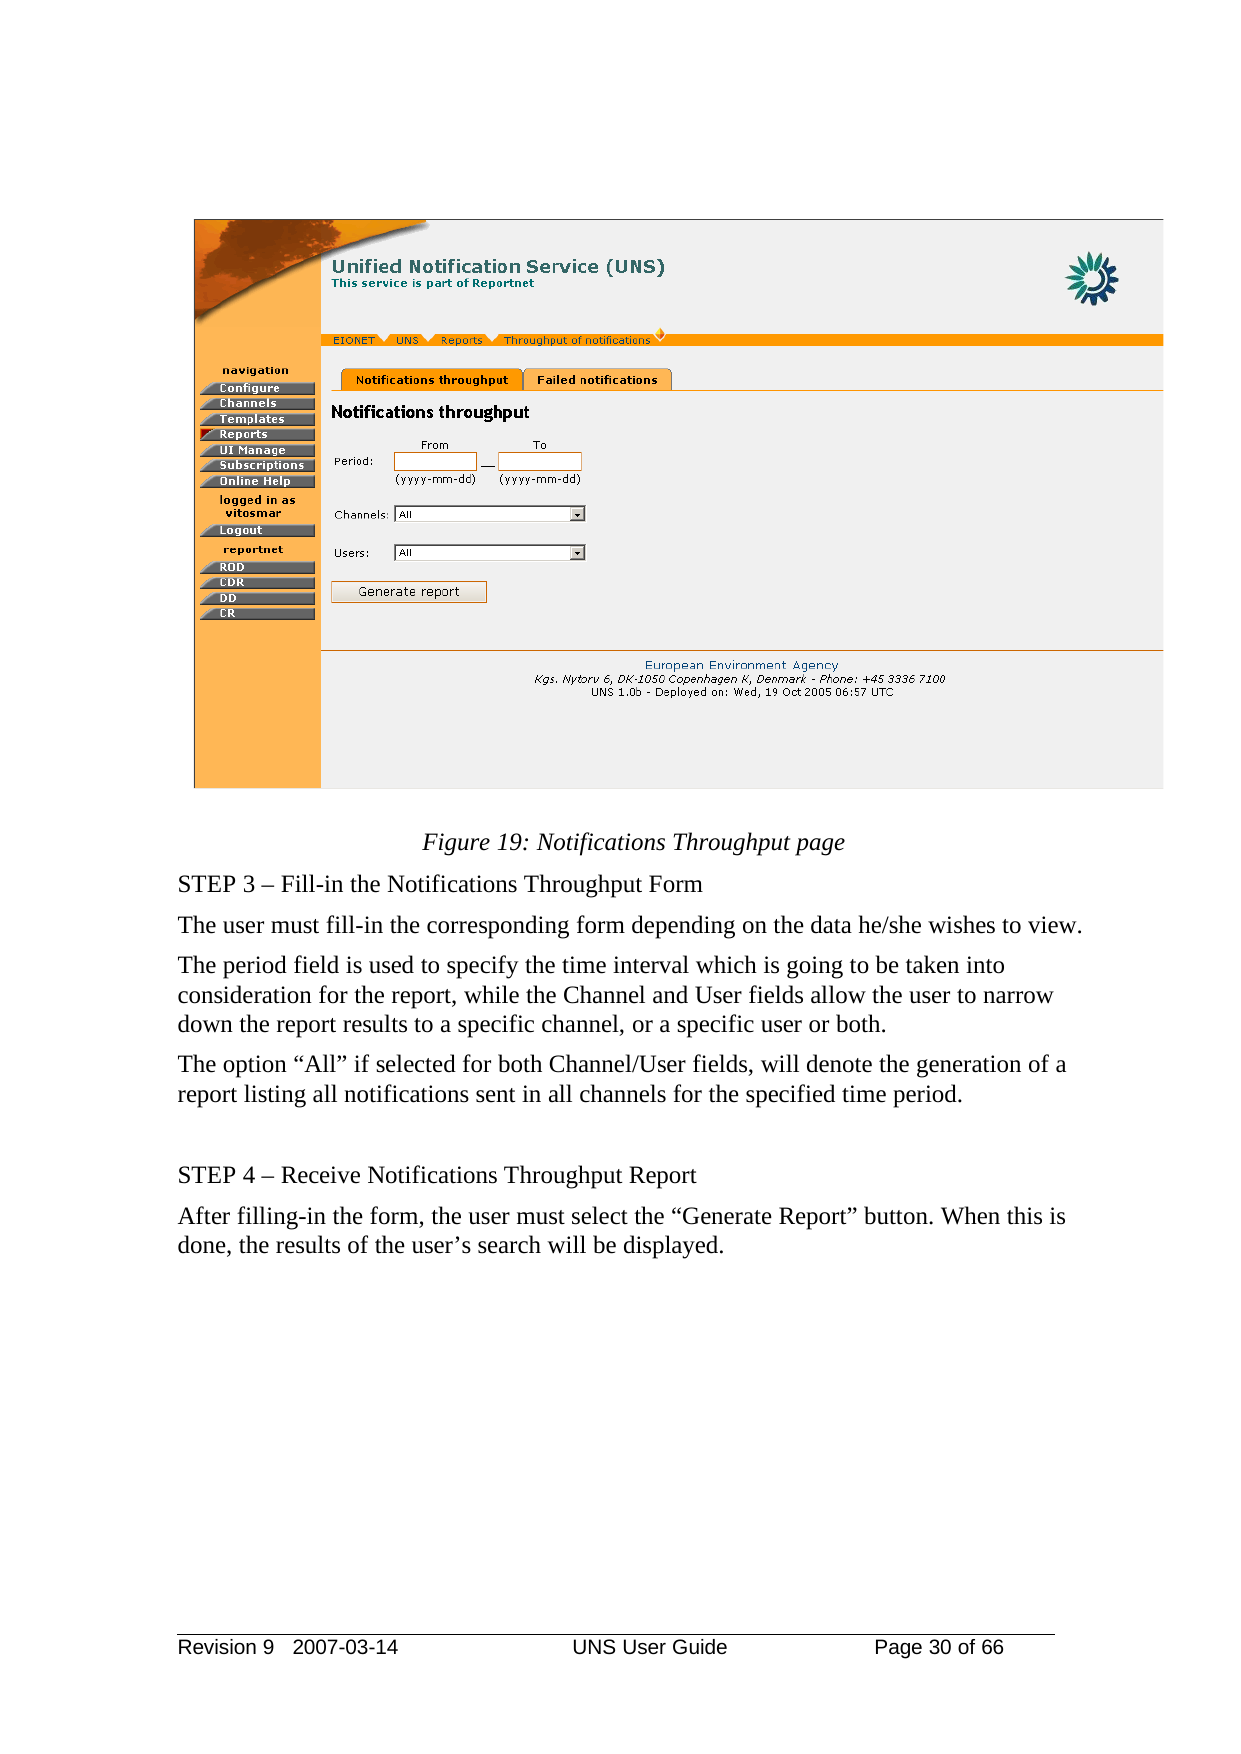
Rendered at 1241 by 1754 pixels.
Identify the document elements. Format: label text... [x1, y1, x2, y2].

text STEP 3 – Fill-in the Notifications Throughput Form [177, 869, 1092, 898]
text The user must fill-in the corresponding form depending on the data he/she wishes to view. [177, 909, 1092, 939]
text The period field is used to specify the time interval which is going to be taken into consideration for the report, while the Channel and User fields allow the user to narrow down the report results to a specific channel, or a specific user or both. [177, 950, 1092, 1038]
text STEP 4 – Receive Notifications Throughput Report [177, 1160, 1092, 1189]
text Figure 19: Notifications Throughput page [177, 827, 1092, 856]
text The option “All” if selected for both Channel/User fields, will denote the generation of a report listing all notifications sent in all channels for the specified time period. [177, 1049, 1092, 1107]
picture [193, 219, 1164, 789]
text After filling-in the form, the user must select the “Generate Report” button. When this is done, the results of the user’s search will be displayed. [177, 1201, 1092, 1259]
